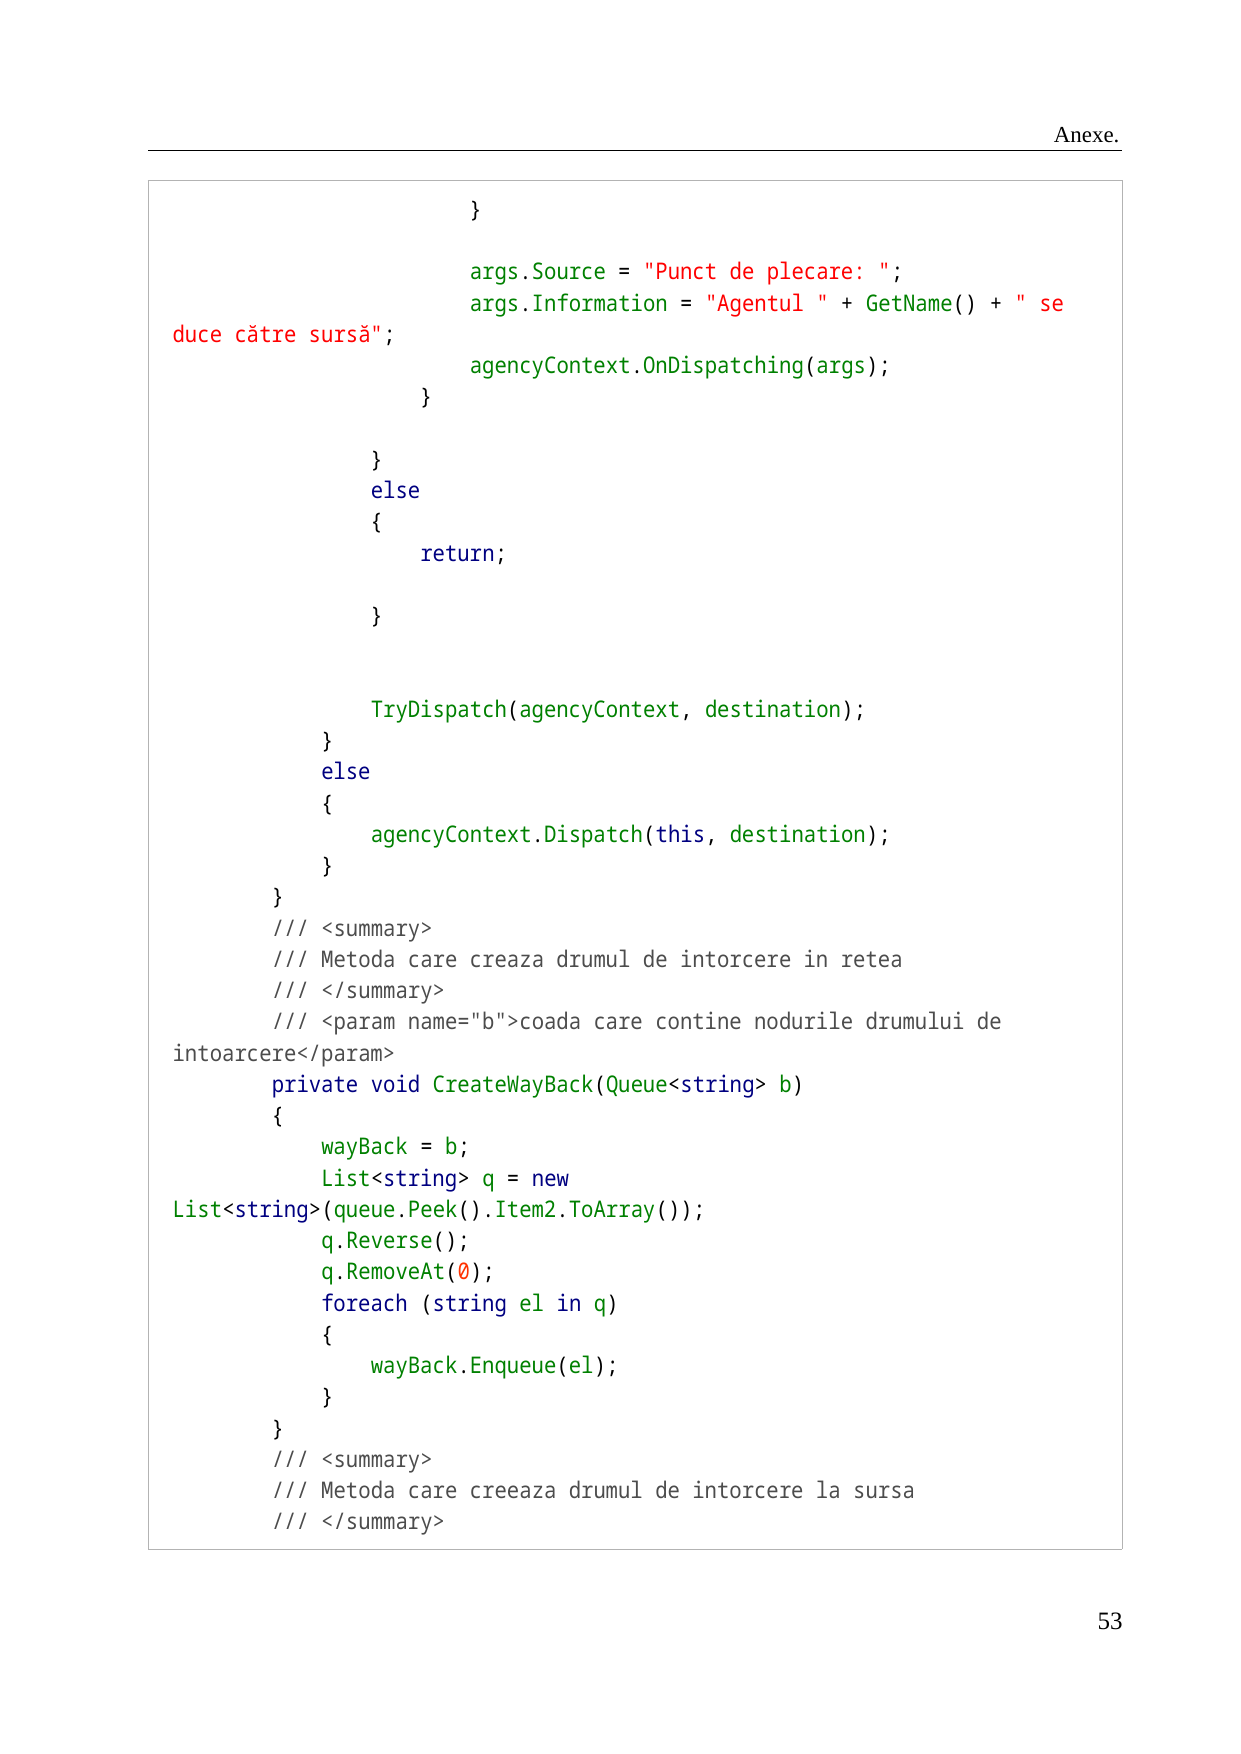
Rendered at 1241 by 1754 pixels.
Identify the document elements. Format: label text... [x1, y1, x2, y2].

text /// </summary> [149, 961, 1122, 993]
text else [149, 743, 1122, 774]
text } [149, 1399, 1122, 1430]
text /// Metoda care creeaza drumul de intorcere la sursa [149, 1461, 1122, 1493]
text { [149, 774, 1122, 805]
text private void CreateWayBack(Queue<string> b) [149, 1055, 1122, 1086]
text /// Metoda care creaza drumul de intorcere in retea [149, 930, 1122, 961]
text /// <summary> [149, 1430, 1122, 1461]
text /// </summary> [149, 1493, 1122, 1549]
text List<string> q = new List<string>(queue.Peek().Item2.ToArray()); [149, 1149, 1122, 1211]
text args.Information = "Agentul " + GetName() + " se duce către sursă"; [149, 274, 1122, 336]
text { [149, 1305, 1122, 1336]
text /// <summary> [149, 899, 1122, 930]
text else [149, 461, 1122, 493]
text { [149, 1086, 1122, 1118]
text TryDispatch(agencyContext, destination); [149, 680, 1122, 711]
text agencyContext.OnDispatching(args); [149, 336, 1122, 368]
text } [149, 868, 1122, 899]
text } [149, 368, 1122, 411]
text wayBack.Enqueue(el); [149, 1336, 1122, 1368]
text args.Source = "Punct de plecare: "; [149, 243, 1122, 274]
text return; [149, 524, 1122, 568]
text } [149, 586, 1122, 630]
text q.Reverse(); [149, 1211, 1122, 1243]
text agencyContext.Dispatch(this, destination); [149, 805, 1122, 836]
text foreach (string el in q) [149, 1274, 1122, 1305]
text wayBack = b; [149, 1118, 1122, 1149]
text /// <param name="b">coada care contine nodurile drumului de intoarcere</param> [149, 993, 1122, 1055]
text } [149, 430, 1122, 461]
text } [149, 711, 1122, 743]
text q.RemoveAt(0); [149, 1243, 1122, 1274]
text } [149, 836, 1122, 868]
text { [149, 493, 1122, 524]
text } [149, 181, 1122, 224]
text } [149, 1368, 1122, 1399]
